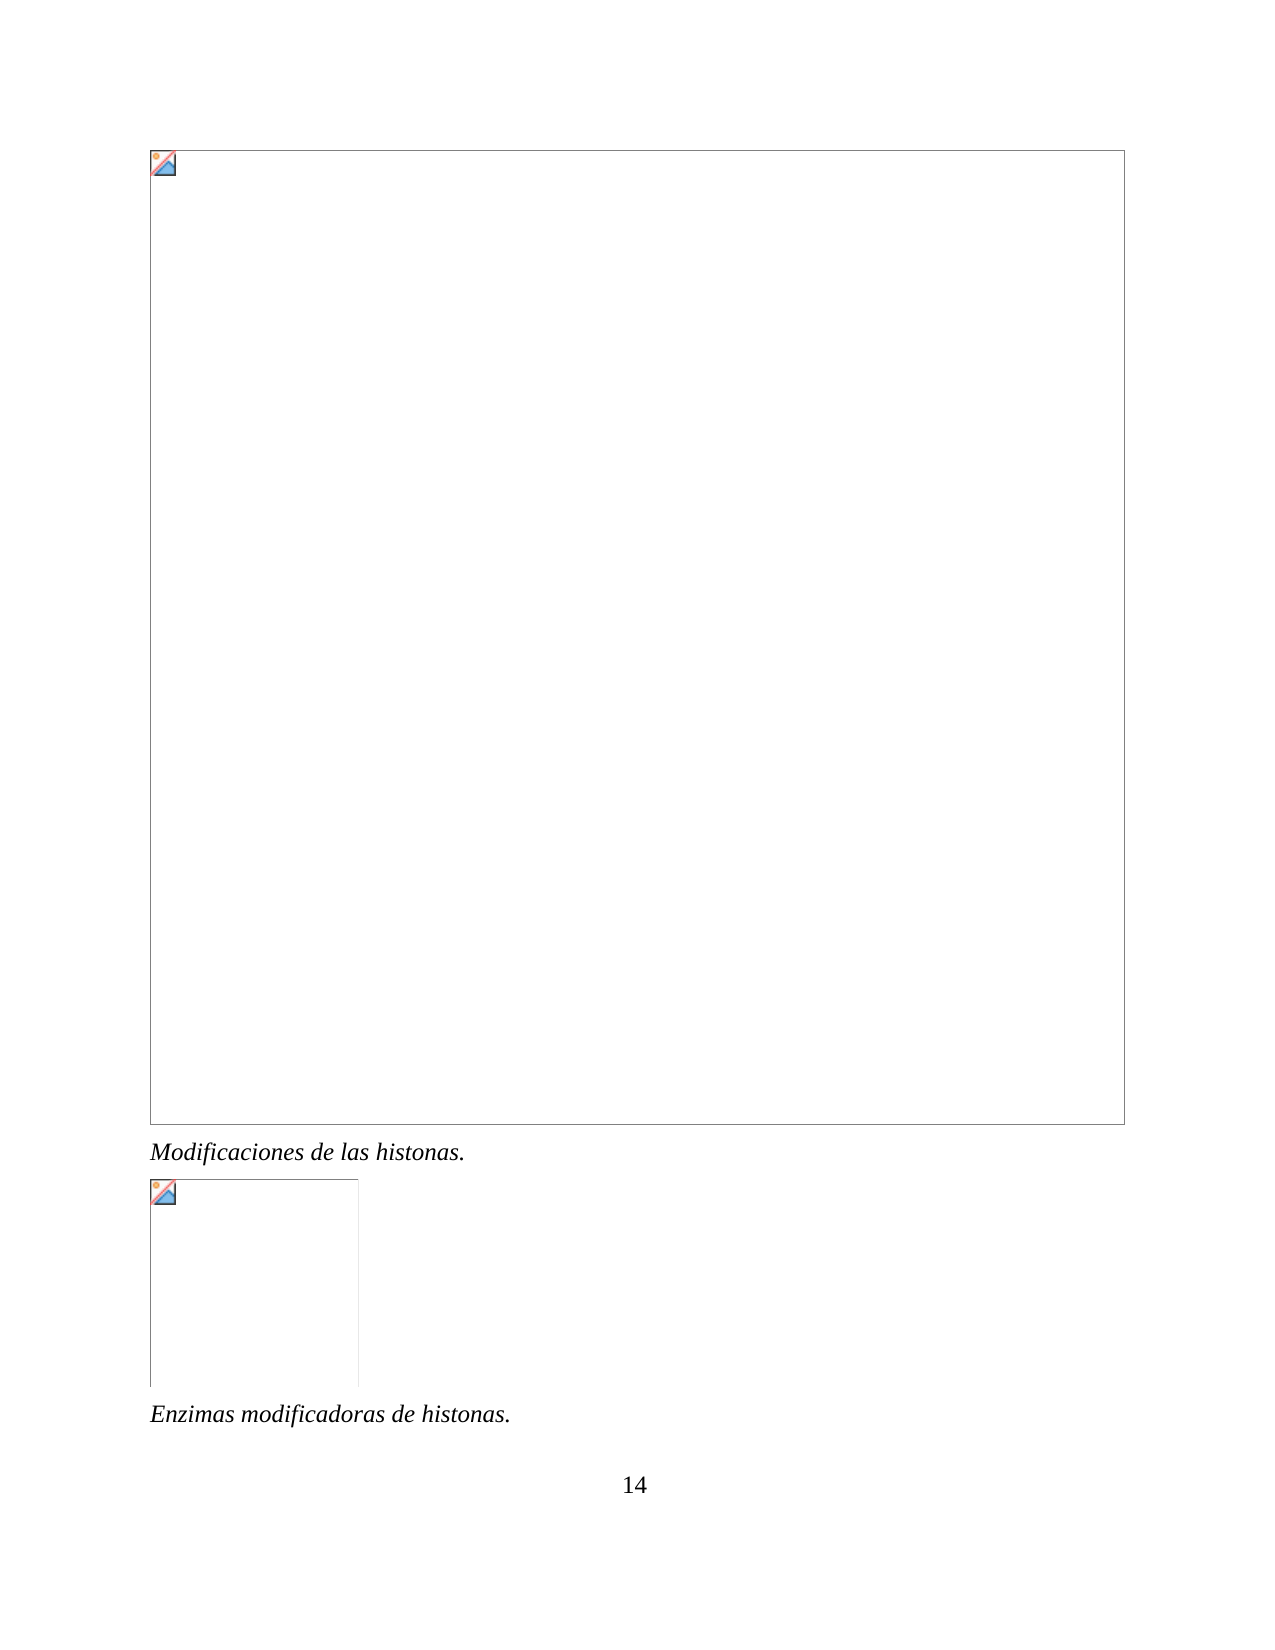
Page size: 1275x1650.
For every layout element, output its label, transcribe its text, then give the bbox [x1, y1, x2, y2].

text Enzimas modificadoras de histonas. [150, 1399, 1125, 1428]
text Modificaciones de las histonas. [150, 1137, 1125, 1166]
